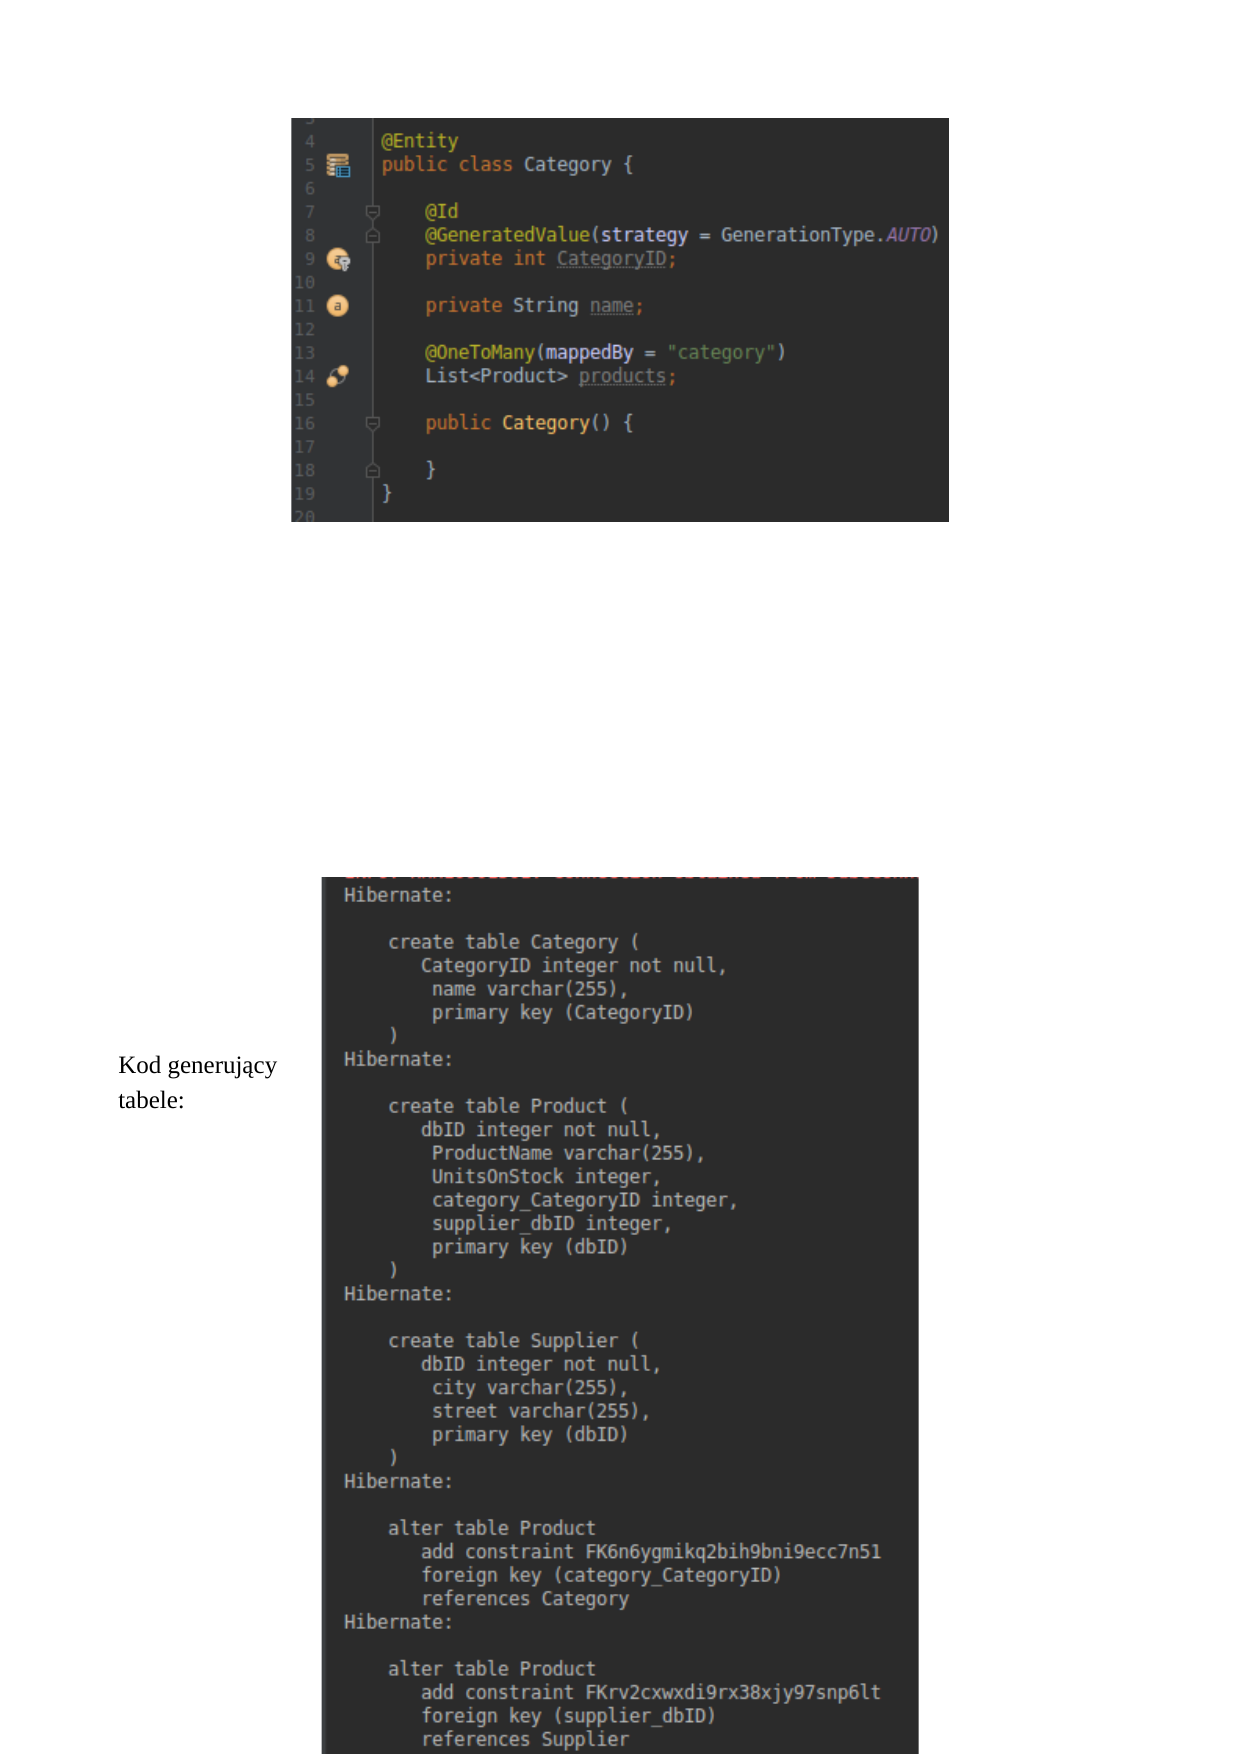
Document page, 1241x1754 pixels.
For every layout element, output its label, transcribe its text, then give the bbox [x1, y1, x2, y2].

picture [291, 118, 949, 522]
text Kod generujący tabele: [118, 1050, 321, 1113]
picture [321, 877, 919, 1754]
text [919, 1050, 1122, 1113]
